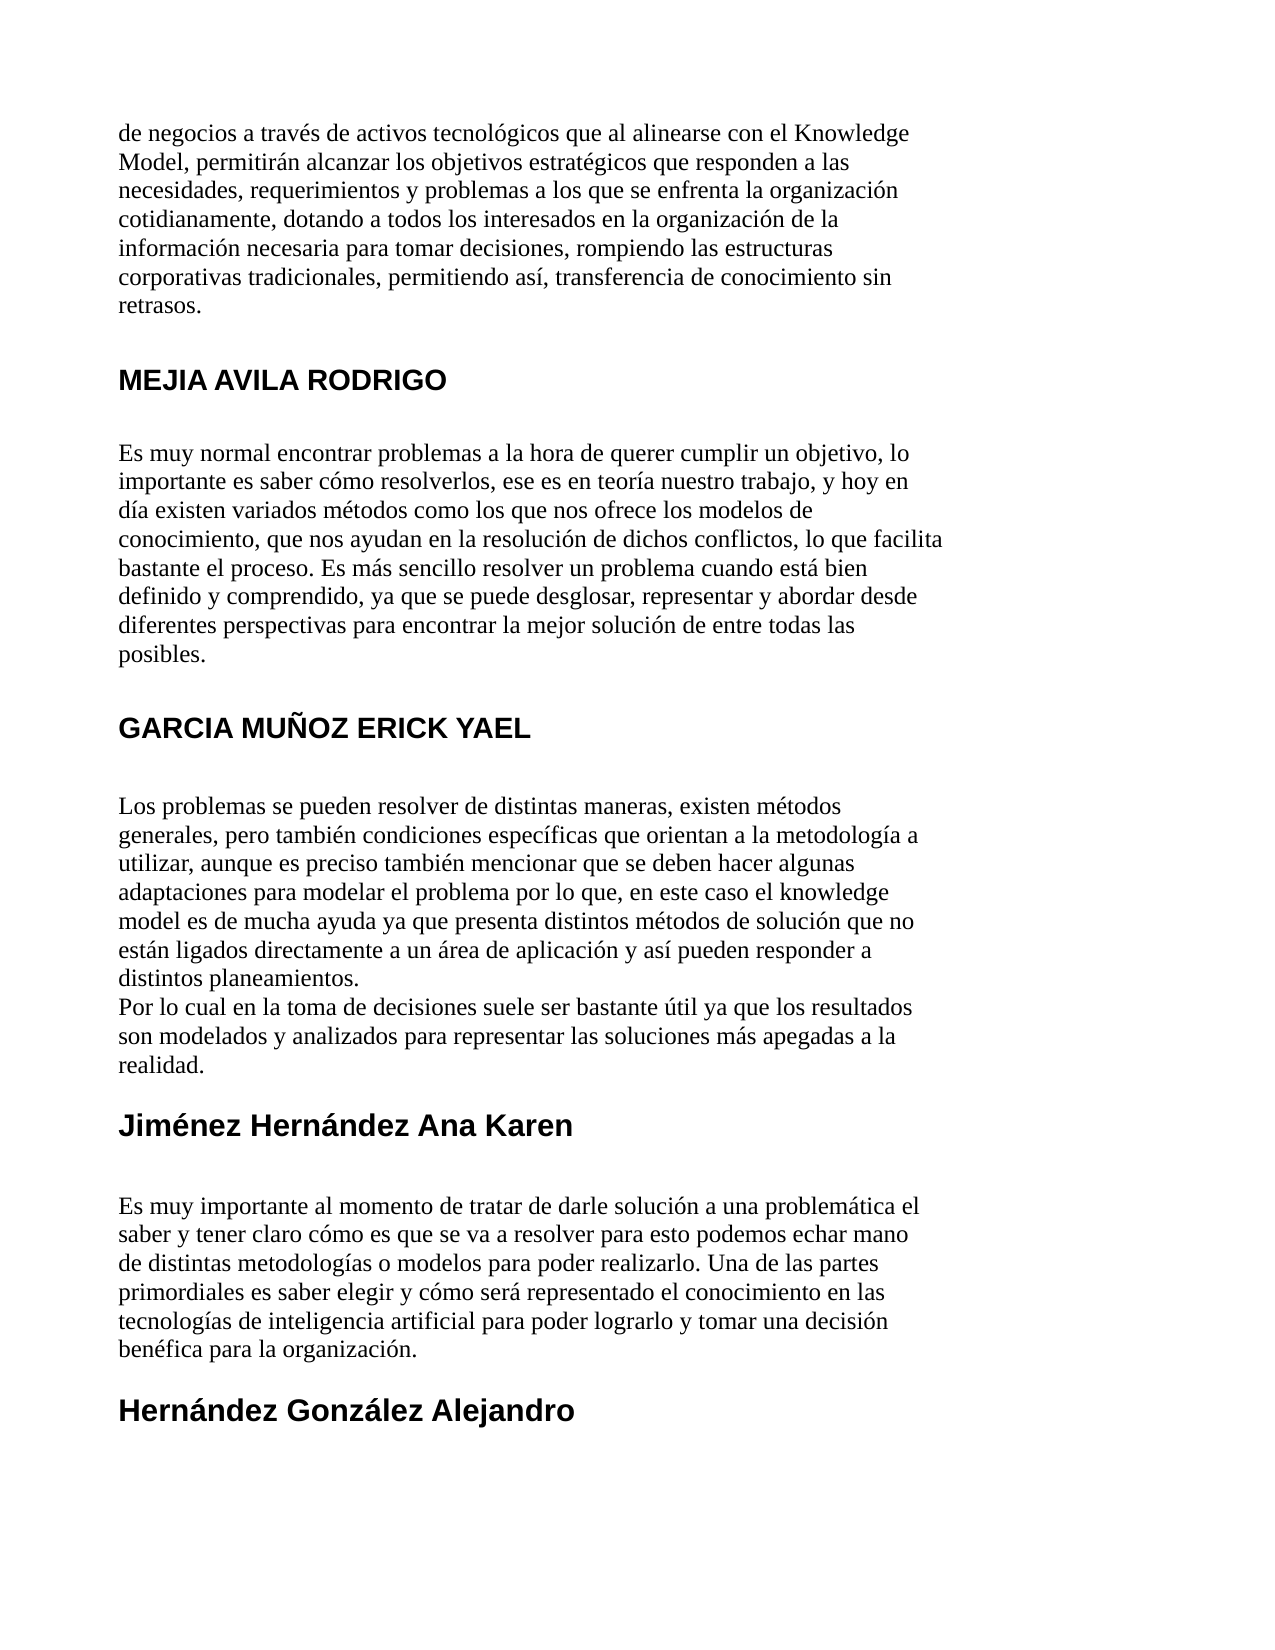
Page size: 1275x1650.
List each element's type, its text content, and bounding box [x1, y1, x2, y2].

text adaptaciones para modelar el problema por lo que, en este caso el knowledge [118, 877, 1157, 906]
text tecnologías de inteligencia artificial para poder lograrlo y tomar una decisión [118, 1306, 1157, 1334]
text están ligados directamente a un área de aplicación y así pueden responder a [118, 935, 1157, 963]
text cotidianamente, dotando a todos los interesados en la organización de la [118, 204, 1157, 233]
text son modelados y analizados para representar las soluciones más apegadas a la [118, 1021, 1157, 1050]
text de negocios a través de activos tecnológicos que al alinearse con el Knowledge [118, 118, 1157, 147]
subtitle GARCIA MUÑOZ ERICK YAEL [118, 711, 1157, 778]
text Por lo cual en la toma de decisiones suele ser bastante útil ya que los resultados [118, 992, 1157, 1021]
text de distintas metodologías o modelos para poder realizarlo. Una de las partes [118, 1248, 1157, 1277]
text retrasos. [118, 291, 1157, 319]
text posibles. [118, 639, 1157, 668]
text Es muy importante al momento de tratar de darle solución a una problemática el [118, 1191, 1157, 1219]
text utilizar, aunque es preciso también mencionar que se deben hacer algunas [118, 848, 1157, 877]
text benéfica para la organización. [118, 1334, 1157, 1363]
text definido y comprendido, ya que se puede desglosar, representar y abordar desde [118, 581, 1157, 610]
text Los problemas se pueden resolver de distintas maneras, existen métodos [118, 791, 1157, 820]
text información necesaria para tomar decisiones, rompiendo las estructuras [118, 233, 1157, 262]
subtitle MEJIA AVILA RODRIGO [118, 363, 1157, 396]
text corporativas tradicionales, permitiendo así, transferencia de conocimiento sin [118, 262, 1157, 291]
text día existen variados métodos como los que nos ofrece los modelos de [118, 495, 1157, 524]
text Es muy normal encontrar problemas a la hora de querer cumplir un objetivo, lo [118, 438, 1157, 466]
text saber y tener claro cómo es que se va a resolver para esto podemos echar mano [118, 1219, 1157, 1248]
text bastante el proceso. Es más sencillo resolver un problema cuando está bien [118, 553, 1157, 581]
text importante es saber cómo resolverlos, ese es en teoría nuestro trabajo, y hoy en [118, 466, 1157, 495]
text conocimiento, que nos ayudan en la resolución de dichos conflictos, lo que facilita [118, 524, 1157, 553]
text primordiales es saber elegir y cómo será representado el conocimiento en las [118, 1277, 1157, 1306]
text distintos planeamientos. [118, 963, 1157, 992]
text Model, permitirán alcanzar los objetivos estratégicos que responden a las [118, 147, 1157, 176]
text realidad. [118, 1050, 1157, 1078]
text Hernández González Alejandro [118, 1392, 1157, 1428]
text generales, pero también condiciones específicas que orientan a la metodología a [118, 820, 1157, 848]
text necesidades, requerimientos y problemas a los que se enfrenta la organización [118, 176, 1157, 204]
text model es de mucha ayuda ya que presenta distintos métodos de solución que no [118, 906, 1157, 935]
text diferentes perspectivas para encontrar la mejor solución de entre todas las [118, 610, 1157, 639]
text Jiménez Hernández Ana Karen [118, 1107, 1157, 1143]
